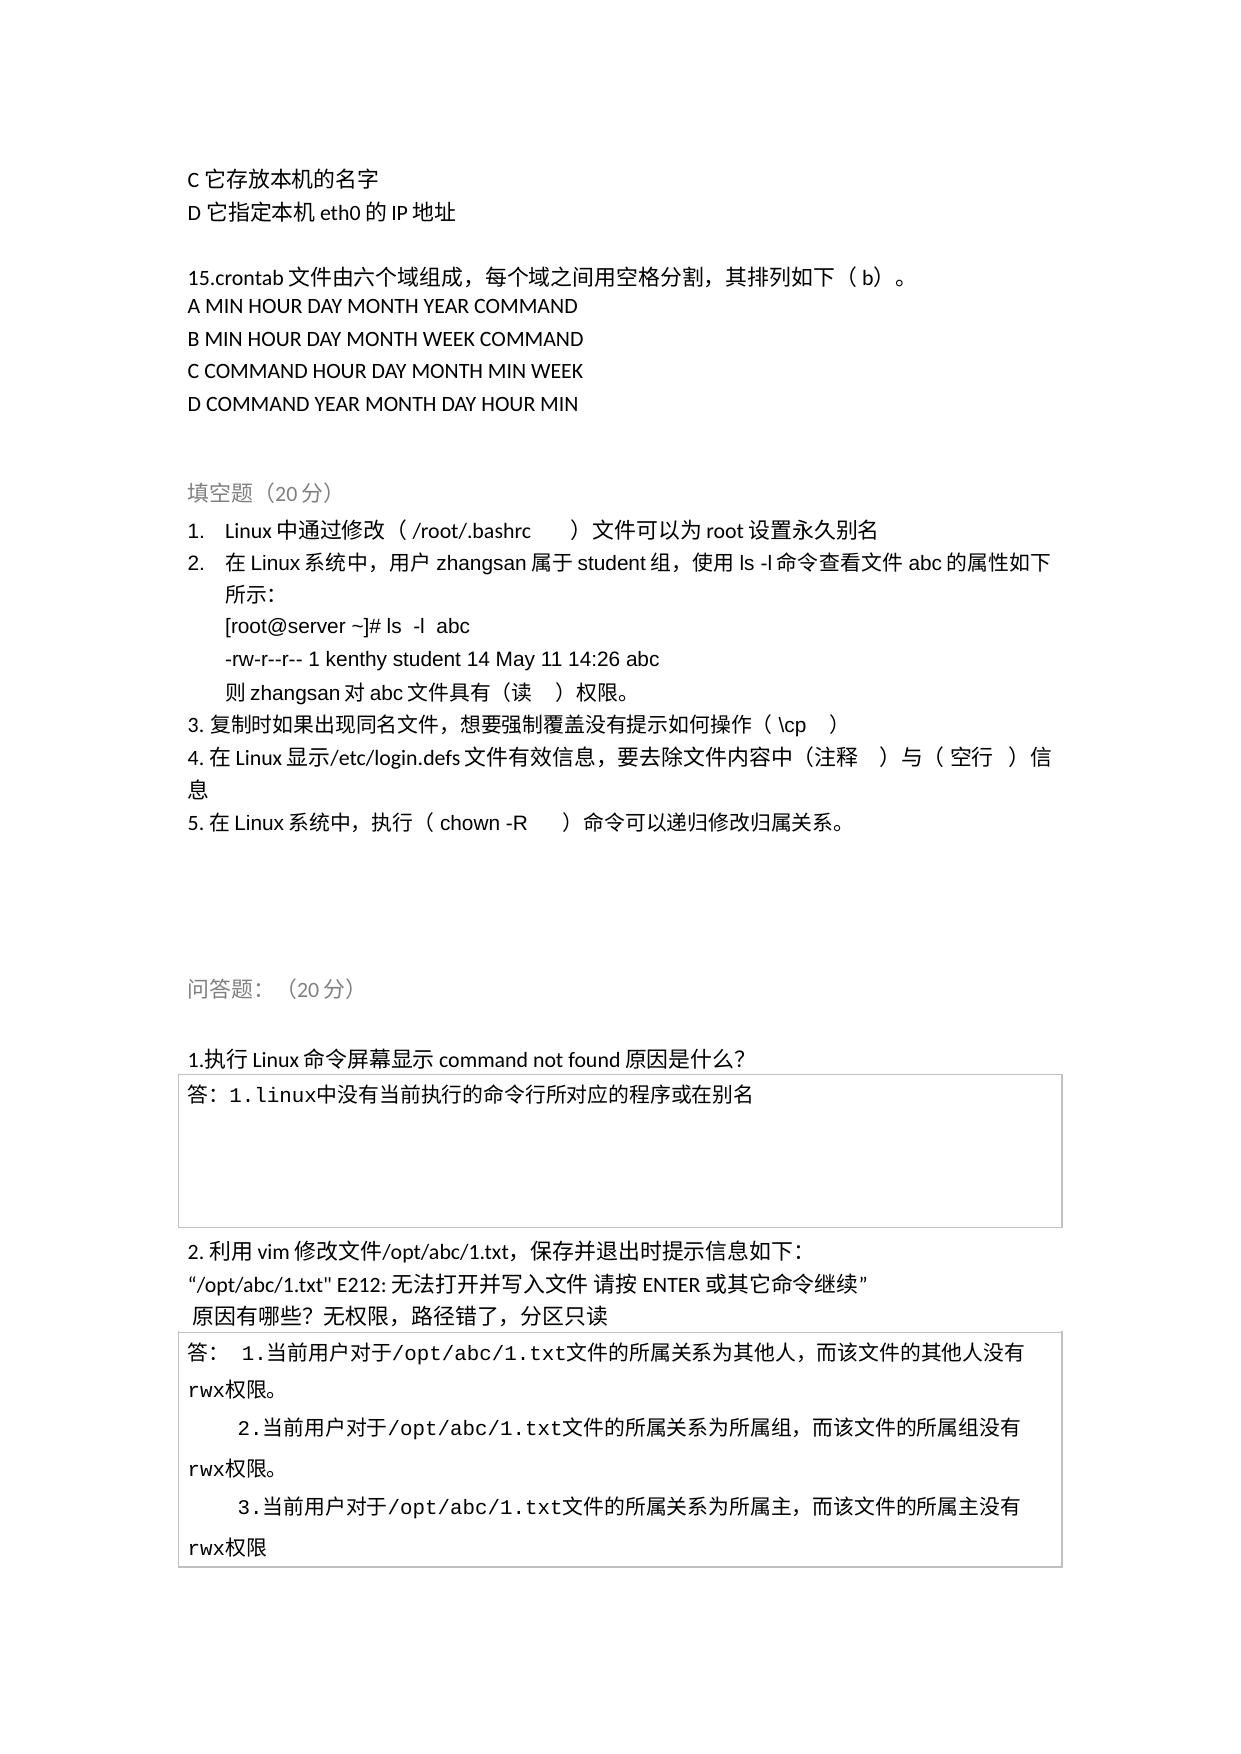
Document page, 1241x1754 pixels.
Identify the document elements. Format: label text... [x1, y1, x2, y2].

text 答： 1.当前用户对于/opt/abc/1.txt文件的所属关系为其他人，而该文件的其他人没有rwx权限。 [179, 1333, 1061, 1408]
text 2.当前用户对于/opt/abc/1.txt文件的所属关系为所属组，而该文件的所属组没有rwx权限。 [179, 1410, 1061, 1487]
text 答：1.linux中没有当前执行的命令行所对应的程序或在别名 [179, 1075, 1061, 1110]
text A MIN HOUR DAY MONTH YEAR COMMAND [187, 292, 1053, 324]
list 在Linux系统中，用户zhangsan属于student组，使用ls -l命令查看文件abc的属性如下所示： [root@server ~]# ls -l abc -rw-r--r-- 1 kenthy student 14 May 11 14:26 abc 则zhangsan对abc文件具有（读 ）权限。 [187, 545, 1053, 707]
text 5. 在Linux系统中，执行（ chown -R ）命令可以递归修改归属关系。 [187, 805, 1053, 837]
subtitle 问答题：（20分） [187, 971, 1053, 1004]
text D 它指定本机eth0的IP地址 [187, 194, 1053, 227]
text 2. 利用vim 修改文件/opt/abc/1.txt，保存并退出时提示信息如下： [187, 1234, 1053, 1266]
text D COMMAND YEAR MONTH DAY HOUR MIN [187, 389, 1053, 422]
text 15.crontab文件由六个域组成，每个域之间用空格分割，其排列如下（ b）。 [187, 259, 1053, 292]
text C 它存放本机的名字 [187, 162, 1053, 194]
subtitle 填空题（20分） [187, 475, 1053, 508]
text 1.执行Linux命令屏幕显示command not found原因是什么？ [187, 1041, 1053, 1074]
text 3. 复制时如果出现同名文件，想要强制覆盖没有提示如何操作（ \cp ） [187, 707, 1053, 740]
text “/opt/abc/1.txt" E212: 无法打开并写入文件 请按 ENTER 或其它命令继续” [187, 1266, 1053, 1299]
text 3.当前用户对于/opt/abc/1.txt文件的所属关系为所属主，而该文件的所属主没有rwx权限 [179, 1489, 1061, 1566]
text 原因有哪些？无权限，路径错了，分区只读 [187, 1299, 1053, 1331]
text B MIN HOUR DAY MONTH WEEK COMMAND [187, 324, 1053, 357]
text C COMMAND HOUR DAY MONTH MIN WEEK [187, 357, 1053, 389]
text 4. 在Linux显示/etc/login.defs文件有效信息，要去除文件内容中（注释 ）与（ 空行 ）信息 [187, 740, 1053, 805]
list Linux中通过修改（ /root/.bashrc ）文件可以为root设置永久别名 [187, 512, 1053, 545]
